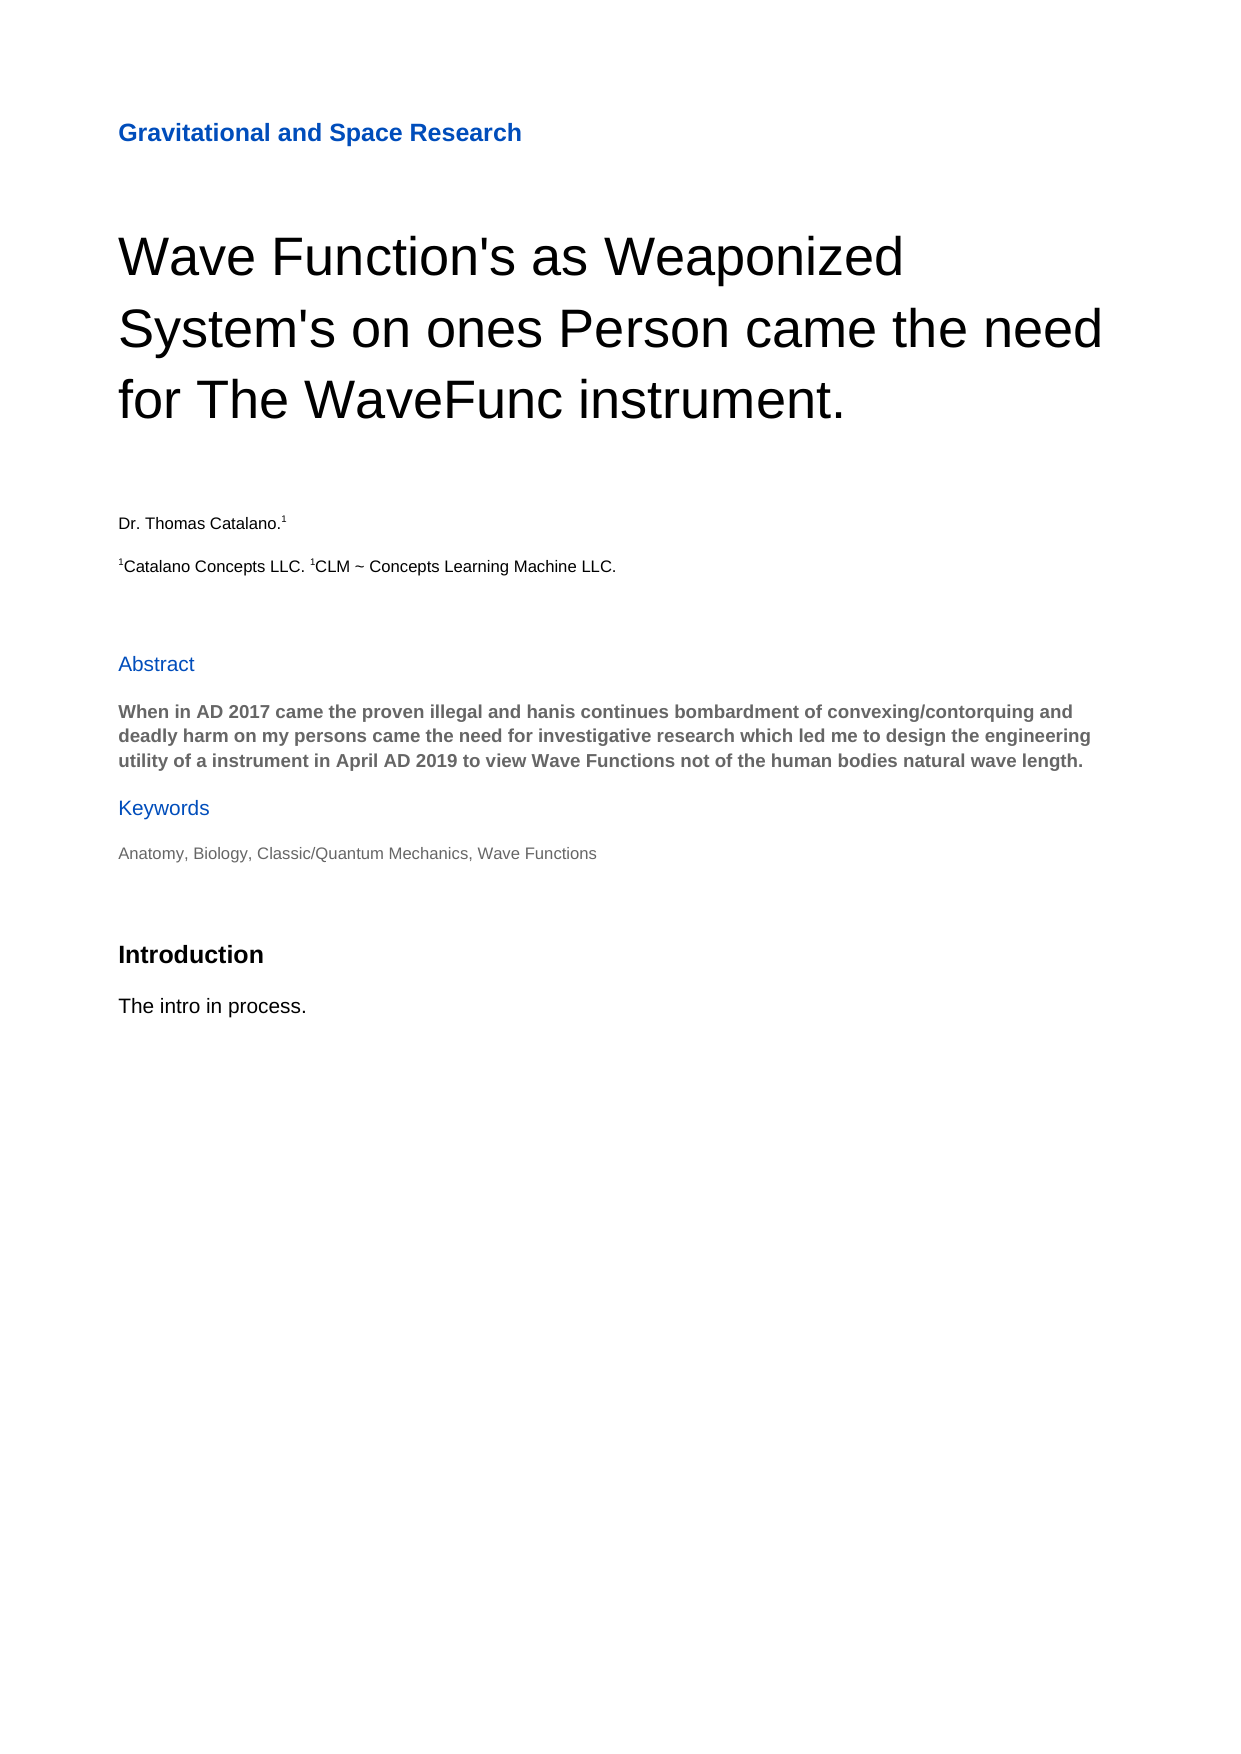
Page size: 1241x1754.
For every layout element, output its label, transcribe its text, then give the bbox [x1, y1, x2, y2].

text Anatomy, Biology, Classic/Quantum Mechanics, Wave Functions [118, 844, 1122, 863]
text Abstract [118, 652, 1122, 676]
text 1Catalano Concepts LLC. 1CLM ~ Concepts Learning Machine LLC. [118, 556, 1122, 576]
text The intro in process. [118, 994, 1122, 1018]
text Introduction [118, 940, 1122, 969]
text Dr. Thomas Catalano.1 [118, 513, 1122, 533]
text Gravitational and Space Research [118, 118, 1122, 147]
text Wave Function's as Weaponized System's on ones Person came the need for The WaveFunc instrument. [118, 225, 1122, 430]
text When in AD 2017 came the proven illegal and hanis continues bombardment of convexing/contorquing and deadly harm on my persons came the need for investigative research which led me to design the engineering utility of a instrument in April AD 2019 to view Wave Functions not of the human bodies natural wave length. [118, 701, 1122, 772]
text Keywords [118, 796, 1122, 820]
